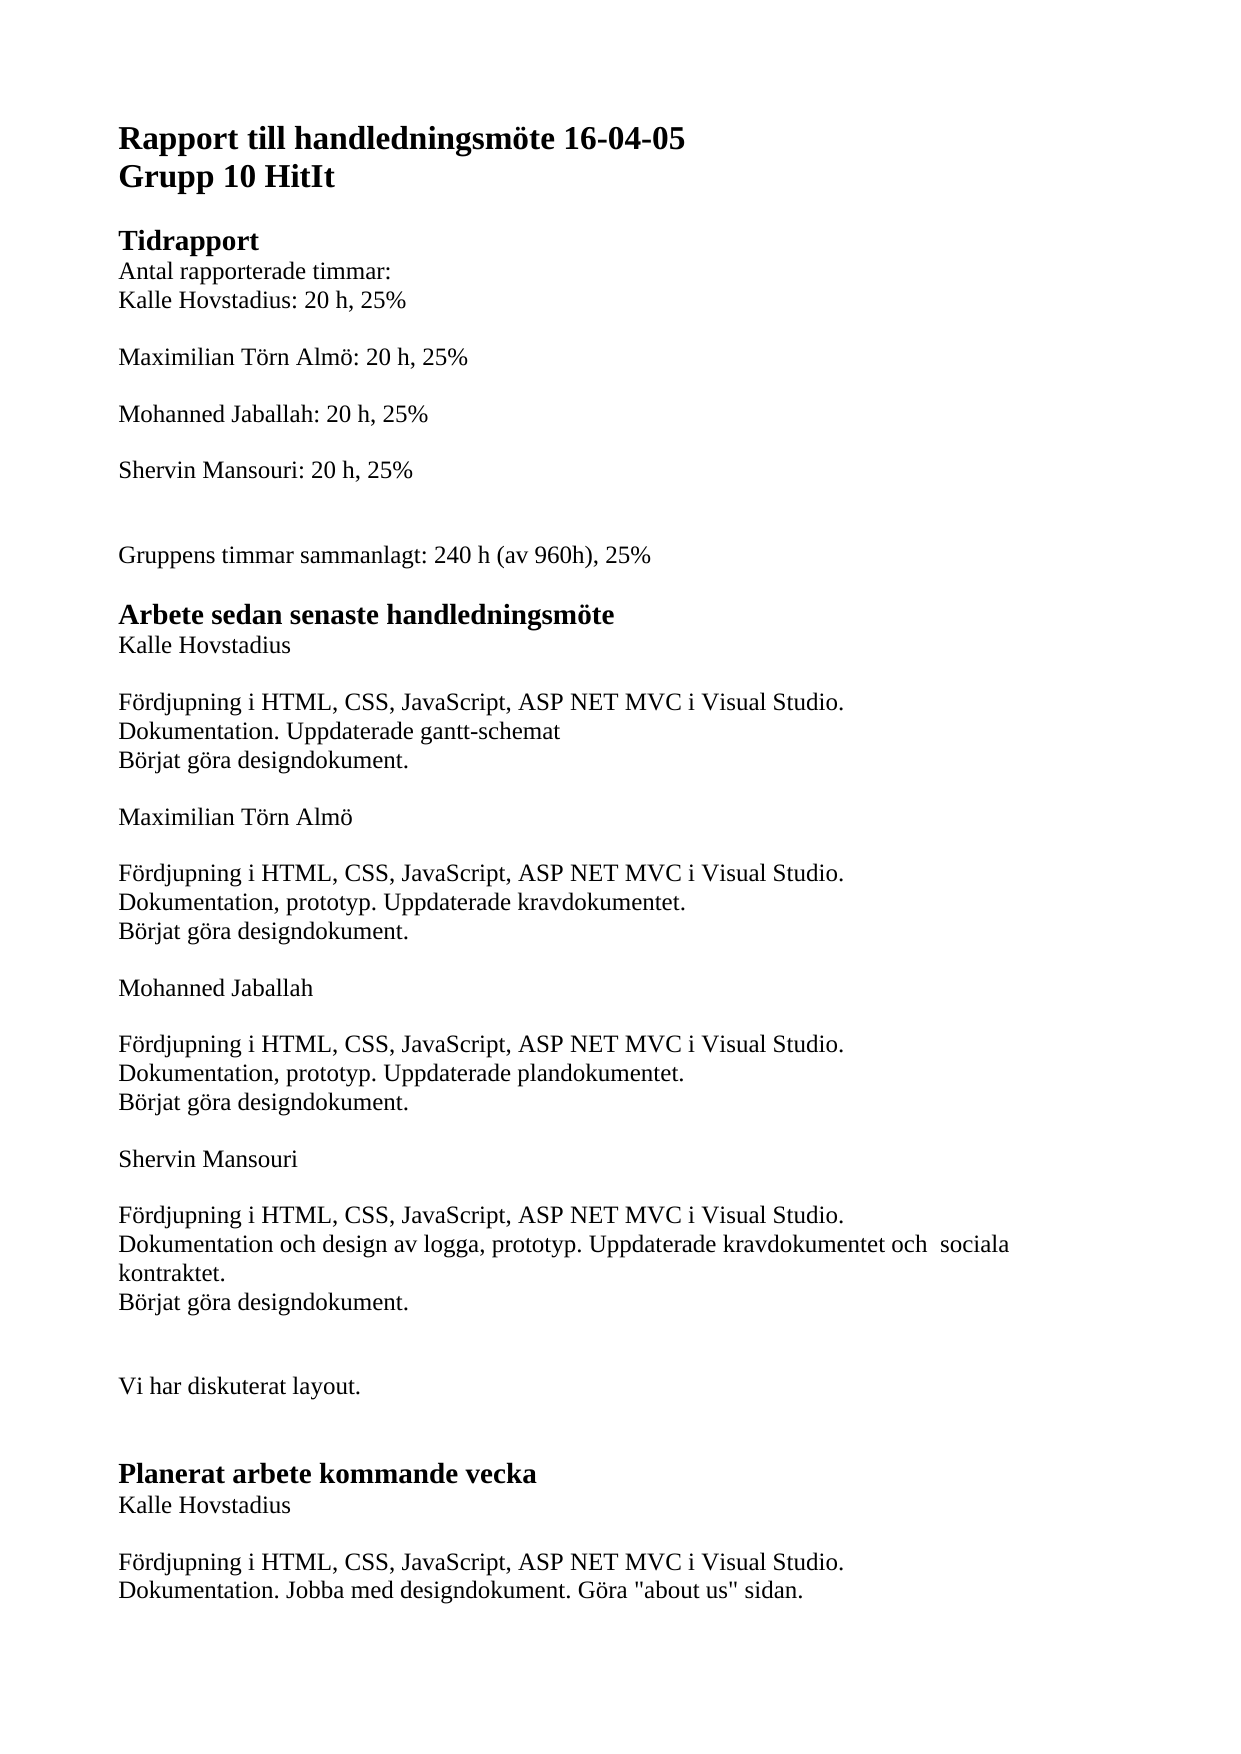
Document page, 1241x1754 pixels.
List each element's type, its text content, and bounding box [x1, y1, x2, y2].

text Kalle Hovstadius: 20 h, 25% [118, 285, 1122, 314]
text Mohanned Jaballah: 20 h, 25% [118, 399, 1122, 427]
text Fördjupning i HTML, CSS, JavaScript, ASP NET MVC i Visual Studio. Dokumentation, prototyp. Uppdaterade kravdokumentet. [118, 858, 1122, 916]
text Planerat arbete kommande vecka [118, 1456, 1122, 1490]
text Börjat göra designdokument. [118, 745, 1122, 773]
text Grupp 10 HitIt [118, 156, 1122, 195]
text Tidrapport [118, 223, 1122, 256]
text Antal rapporterade timmar: [118, 256, 1122, 285]
text Fördjupning i HTML, CSS, JavaScript, ASP NET MVC i Visual Studio. Dokumentation. Jobba med designdokument. Göra "about us" sidan. [118, 1547, 1122, 1604]
text Gruppens timmar sammanlagt: 240 h (av 960h), 25% [118, 540, 1122, 569]
text Kalle Hovstadius [118, 1490, 1122, 1518]
text Kalle Hovstadius [118, 631, 1122, 659]
text Arbete sedan senaste handledningsmöte [118, 597, 1122, 631]
text Maximilian Törn Almö: 20 h, 25% [118, 342, 1122, 371]
text Mohanned Jaballah [118, 973, 1122, 1001]
text Maximilian Törn Almö [118, 802, 1122, 830]
text Vi har diskuterat layout. [118, 1371, 1122, 1400]
text Fördjupning i HTML, CSS, JavaScript, ASP NET MVC i Visual Studio. Dokumentation och design av logga, prototyp. Uppdaterade kravdokumentet och sociala kontraktet. [118, 1200, 1122, 1287]
text Börjat göra designdokument. [118, 1087, 1122, 1116]
text Börjat göra designdokument. [118, 1287, 1122, 1315]
text Shervin Mansouri: 20 h, 25% [118, 455, 1122, 484]
text Börjat göra designdokument. [118, 916, 1122, 944]
text Fördjupning i HTML, CSS, JavaScript, ASP NET MVC i Visual Studio. Dokumentation. Uppdaterade gantt-schemat [118, 687, 1122, 745]
text Fördjupning i HTML, CSS, JavaScript, ASP NET MVC i Visual Studio. Dokumentation, prototyp. Uppdaterade plandokumentet. [118, 1029, 1122, 1087]
text Rapport till handledningsmöte 16-04-05 [118, 118, 1122, 156]
text Shervin Mansouri [118, 1144, 1122, 1172]
